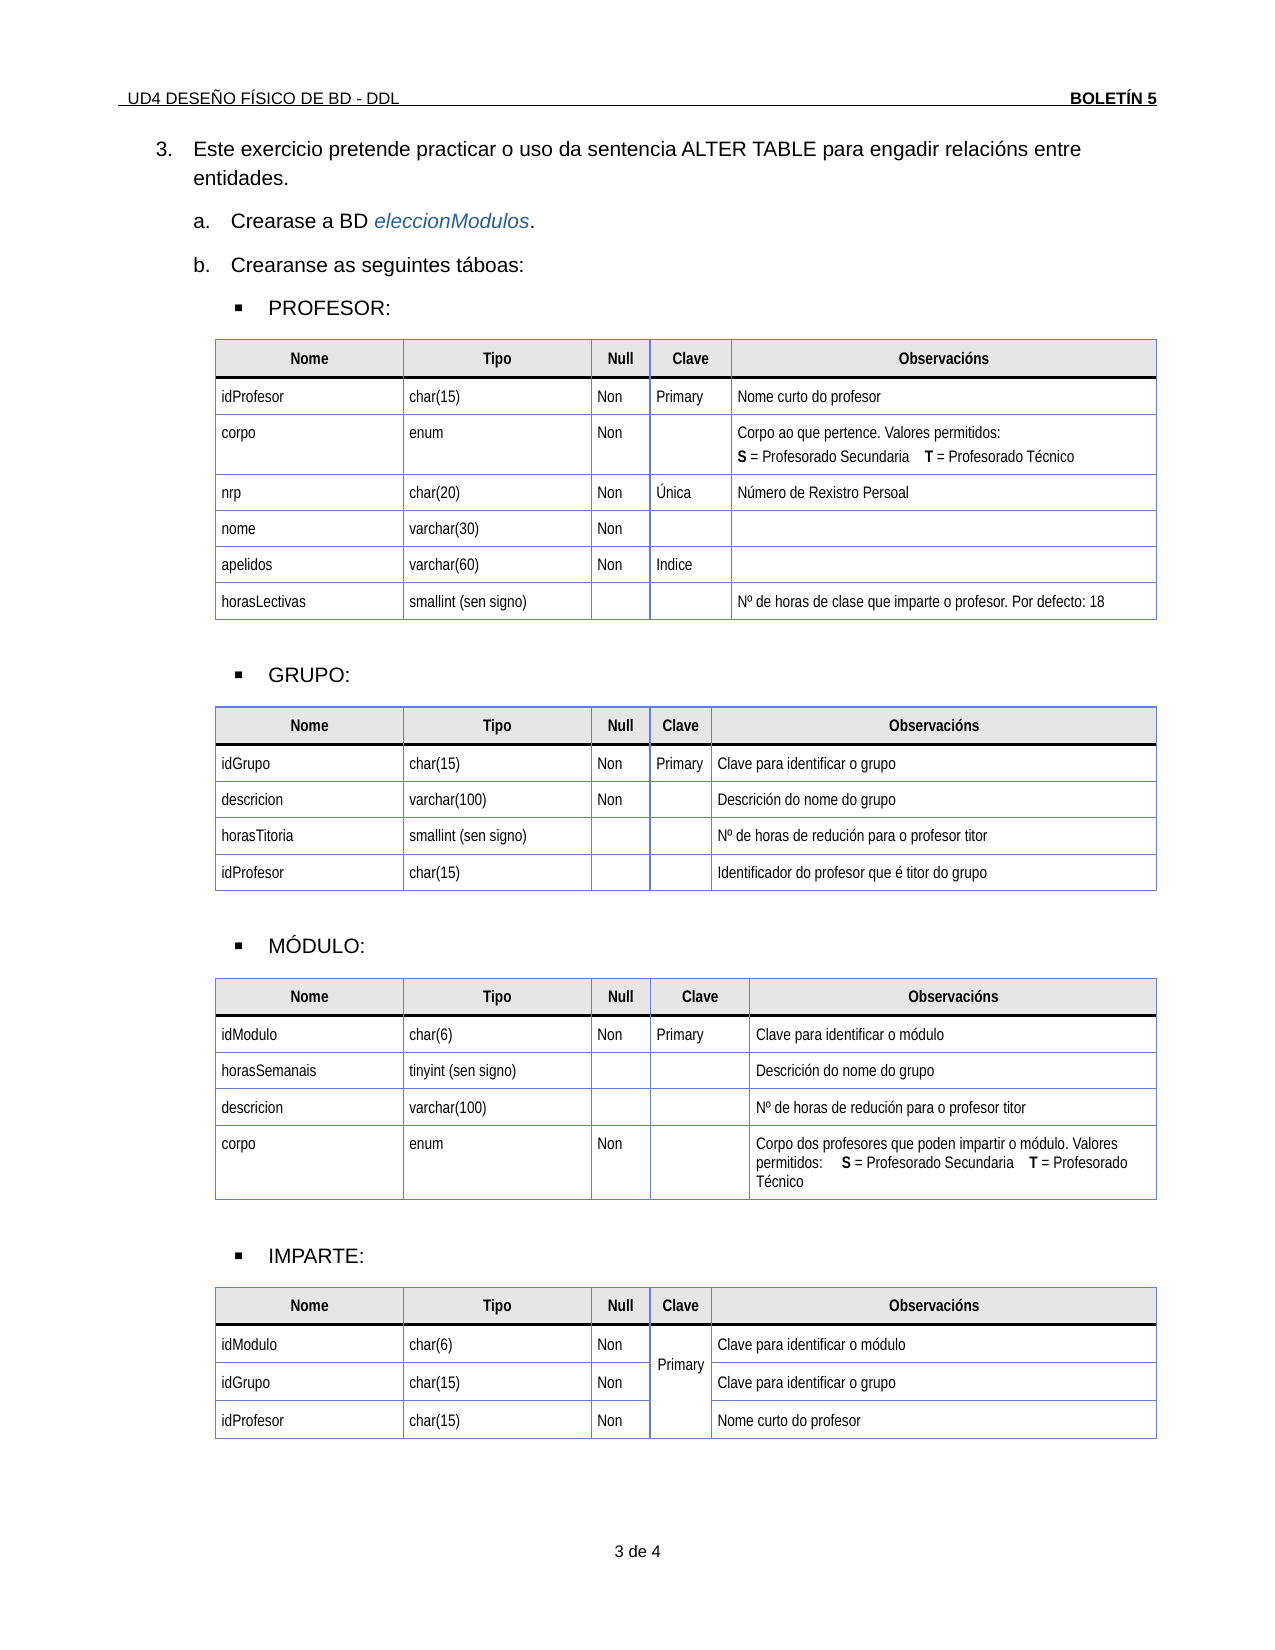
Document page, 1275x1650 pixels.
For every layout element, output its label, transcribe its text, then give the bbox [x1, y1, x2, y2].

list IMPARTE: [231, 1243, 1176, 1268]
table_cell Non [592, 475, 649, 510]
table_cell [651, 511, 731, 546]
table_header Null [592, 1288, 649, 1323]
table_cell Identificador do profesor que é titor do grupo [712, 855, 1156, 890]
table_header Tipo [404, 979, 591, 1014]
table_header Observacións [732, 340, 1156, 376]
table_cell horasLectivas [216, 583, 403, 618]
table_cell Nº de horas de redución para o profesor titor [712, 818, 1156, 853]
table_cell char(15) [404, 855, 591, 890]
table_cell Primary [651, 1326, 711, 1438]
list PROFESOR: [231, 296, 1176, 320]
table_cell char(15) [404, 379, 591, 414]
table_cell tinyint (sen signo) [404, 1053, 591, 1088]
table_header Null [592, 979, 650, 1014]
table_cell descricion [216, 782, 403, 817]
table_cell idProfesor [216, 1401, 403, 1438]
table_cell nrp [216, 475, 403, 510]
table_cell Número de Rexistro Persoal [732, 475, 1156, 510]
table_cell [651, 1053, 749, 1088]
table_cell Primary [651, 379, 731, 414]
table_cell Non [592, 547, 649, 582]
table_header Tipo [404, 340, 591, 376]
table_cell [651, 1089, 749, 1124]
table_cell enum [404, 1126, 591, 1199]
table_cell [592, 1053, 650, 1088]
table_cell Única [651, 475, 731, 510]
table_header Nome [216, 340, 403, 376]
table_cell char(15) [404, 1401, 591, 1438]
table_cell Clave para identificar o grupo [712, 746, 1156, 781]
table_cell Non [592, 511, 649, 546]
table_cell Descrición do nome do grupo [712, 782, 1156, 817]
list GRUPO: [231, 663, 1176, 687]
table_cell Non [592, 746, 649, 781]
table_cell char(20) [404, 475, 591, 510]
table_cell [651, 782, 711, 817]
table_cell horasTitoria [216, 818, 403, 853]
table_cell char(15) [404, 1363, 591, 1400]
table_header Null [592, 340, 649, 376]
table_cell Corpo ao que pertence. Valores permitidos: S = Profesorado Secundaria T = Profesorado Técnico [732, 415, 1156, 473]
table_cell char(6) [404, 1017, 591, 1052]
table_cell Clave para identificar o grupo [712, 1363, 1156, 1400]
table_cell [651, 415, 731, 473]
table_cell Non [592, 1363, 649, 1400]
table_cell idModulo [216, 1017, 403, 1052]
table_header Nome [216, 1288, 403, 1323]
table_cell Non [592, 1017, 650, 1052]
table_cell Non [592, 1326, 649, 1362]
table_cell Descrición do nome do grupo [750, 1053, 1156, 1088]
table_cell [732, 547, 1156, 582]
list MÓDULO: [231, 934, 1176, 958]
list Crearase a BD eleccionModulos. [193, 209, 1176, 233]
table_header Clave [651, 1288, 711, 1323]
table_cell Primary [651, 746, 711, 781]
list Este exercicio pretende practicar o uso da sentencia ALTER TABLE para engadir relacións entre entidades. [156, 137, 1176, 190]
table_cell descricion [216, 1089, 403, 1124]
table_cell apelidos [216, 547, 403, 582]
table_cell Nome curto do profesor [732, 379, 1156, 414]
table_cell [592, 818, 649, 853]
table_cell Indice [651, 547, 731, 582]
table_cell char(6) [404, 1326, 591, 1362]
table_header Null [592, 708, 649, 743]
table_cell Non [592, 1126, 650, 1199]
table_header Observacións [712, 708, 1156, 743]
table_cell horasSemanais [216, 1053, 403, 1088]
table_header Clave [651, 979, 749, 1014]
table_cell [651, 583, 731, 618]
table_cell [592, 583, 649, 618]
table_cell varchar(100) [404, 1089, 591, 1124]
table_cell [651, 818, 711, 853]
table_cell idGrupo [216, 1363, 403, 1400]
table_cell corpo [216, 415, 403, 473]
table_cell Corpo dos profesores que poden impartir o módulo. Valores permitidos: S = Profesorado Secundaria T = Profesorado Técnico [750, 1126, 1156, 1199]
table_cell Non [592, 379, 649, 414]
table_header Observacións [750, 979, 1156, 1014]
table_cell Non [592, 1401, 649, 1438]
table_header Nome [216, 979, 403, 1014]
table_header Clave [651, 340, 731, 376]
table_header Nome [216, 708, 403, 743]
table_cell [592, 1089, 650, 1124]
table_cell smallint (sen signo) [404, 818, 591, 853]
table_header Observacións [712, 1288, 1156, 1323]
table_cell idGrupo [216, 746, 403, 781]
table_cell idProfesor [216, 379, 403, 414]
table_cell [732, 511, 1156, 546]
table_cell smallint (sen signo) [404, 583, 591, 618]
table_cell [592, 855, 649, 890]
table_cell [651, 855, 711, 890]
table_cell Nº de horas de clase que imparte o profesor. Por defecto: 18 [732, 583, 1156, 618]
table_cell Clave para identificar o módulo [712, 1326, 1156, 1362]
table_cell Non [592, 782, 649, 817]
table_cell Clave para identificar o módulo [750, 1017, 1156, 1052]
table_cell varchar(60) [404, 547, 591, 582]
table_cell varchar(30) [404, 511, 591, 546]
table_cell enum [404, 415, 591, 473]
table_cell idProfesor [216, 855, 403, 890]
table_cell Primary [651, 1017, 749, 1052]
table_cell Non [592, 415, 649, 473]
table_cell [651, 1126, 749, 1199]
table_header Tipo [404, 1288, 591, 1323]
table_cell varchar(100) [404, 782, 591, 817]
table_cell corpo [216, 1126, 403, 1199]
table_cell nome [216, 511, 403, 546]
table_header Tipo [404, 708, 591, 743]
list Crearanse as seguintes táboas: [193, 253, 1176, 277]
table_cell char(15) [404, 746, 591, 781]
table_header Clave [651, 708, 711, 743]
table_cell Nº de horas de redución para o profesor titor [750, 1089, 1156, 1124]
table_cell Nome curto do profesor [712, 1401, 1156, 1438]
table_cell idModulo [216, 1326, 403, 1362]
